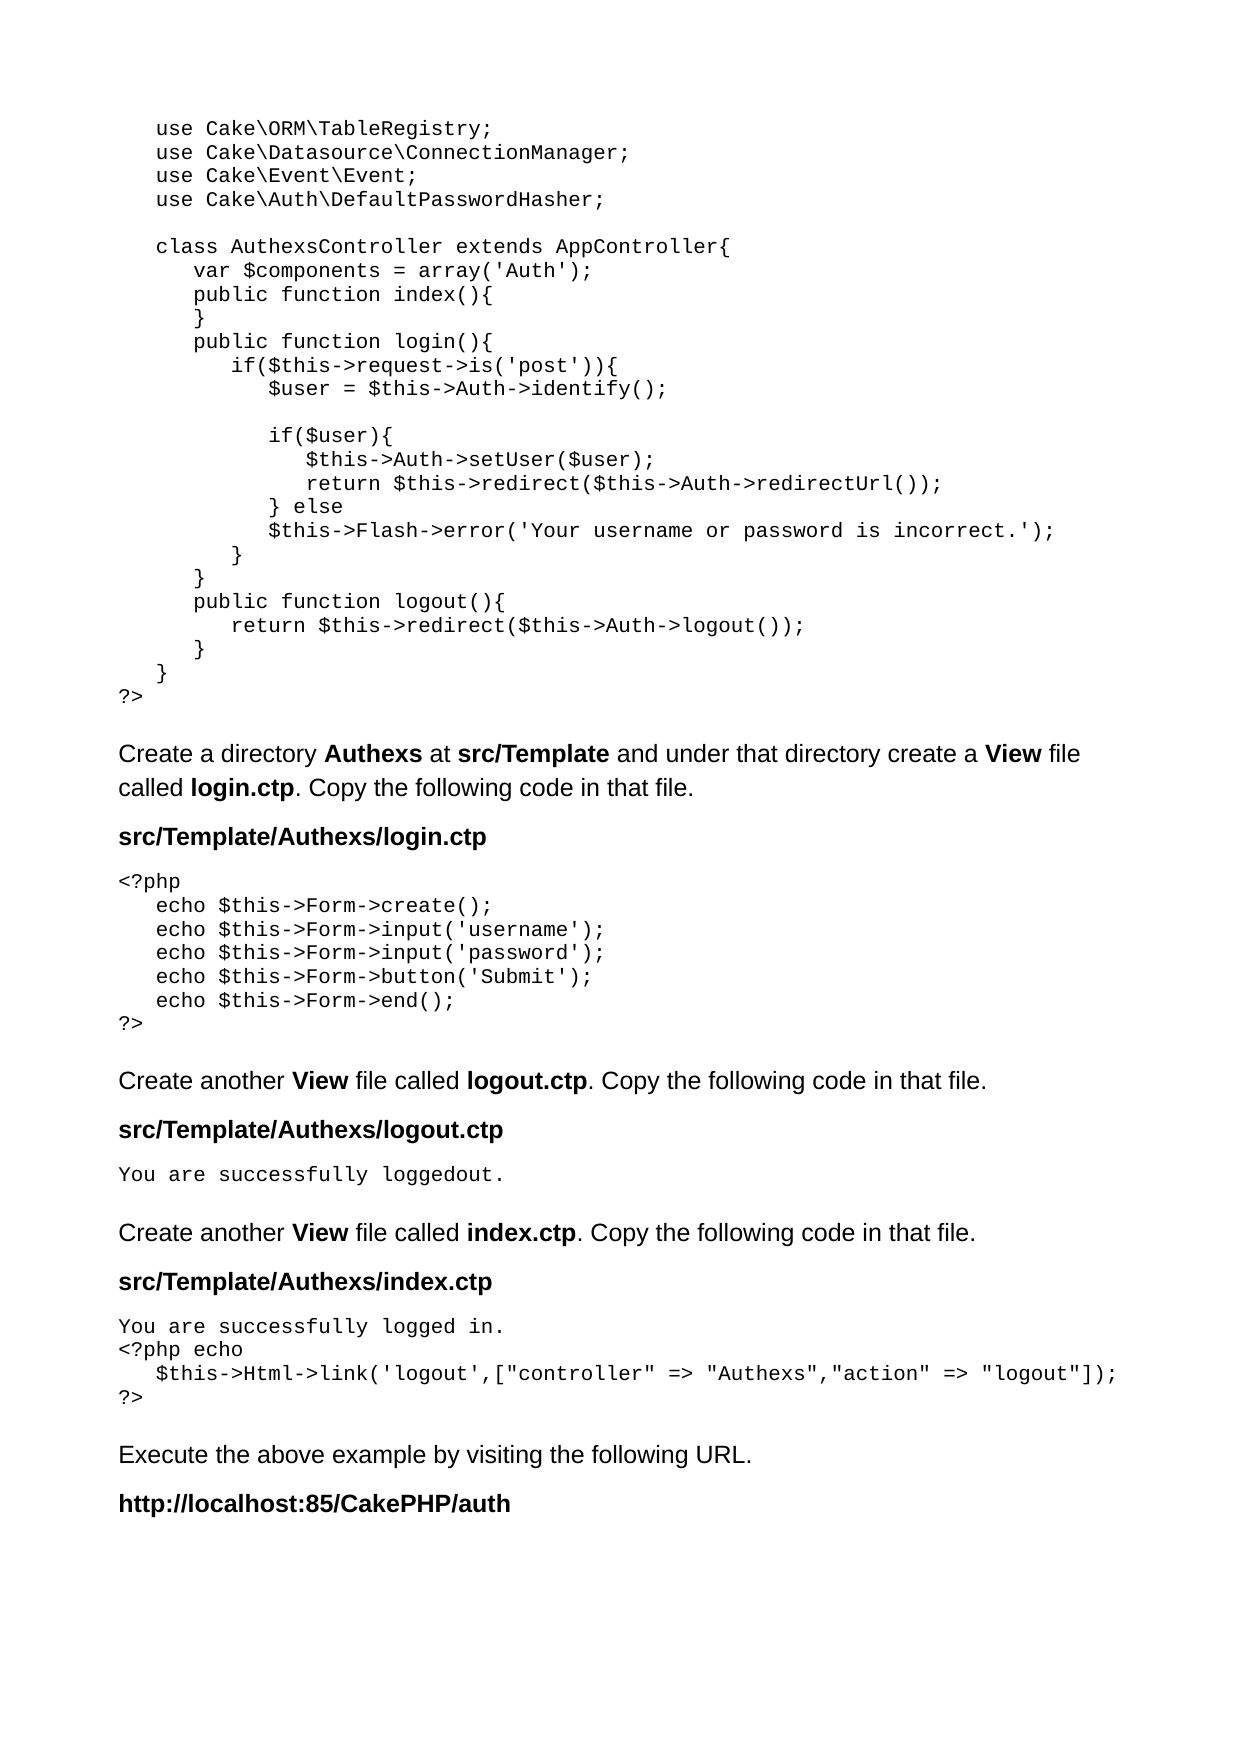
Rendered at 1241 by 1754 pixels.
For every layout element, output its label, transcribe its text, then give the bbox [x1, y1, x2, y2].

text <?php echo [118, 1339, 1122, 1363]
text <?php [118, 871, 1122, 895]
text use Cake\Datasource\ConnectionManager; [118, 142, 1122, 165]
text You are successfully loggedout. [118, 1164, 1122, 1188]
text return $this->redirect($this->Auth->redirectUrl()); [118, 473, 1122, 496]
text } [118, 638, 1122, 662]
text use Cake\ORM\TableRegistry; [118, 118, 1122, 142]
text if($user){ [118, 426, 1122, 449]
text src/Template/Authexs/index.ctp [118, 1267, 1122, 1295]
text class AuthexsController extends AppController{ [118, 236, 1122, 260]
text echo $this->Form->button('Submit'); [118, 966, 1122, 989]
text $user = $this->Auth->identify(); [118, 378, 1122, 402]
text ?> [118, 1387, 1122, 1410]
text use Cake\Event\Event; [118, 165, 1122, 189]
text if($this->request->is('post')){ [118, 354, 1122, 378]
text $this->Flash->error('Your username or password is incorrect.'); [118, 520, 1122, 544]
text } [118, 662, 1122, 686]
text You are successfully logged in. [118, 1316, 1122, 1339]
text echo $this->Form->input('username'); [118, 919, 1122, 942]
text } else [118, 496, 1122, 520]
text } [118, 544, 1122, 567]
text ?> [118, 1013, 1122, 1037]
text var $components = array('Auth'); [118, 260, 1122, 284]
text echo $this->Form->create(); [118, 895, 1122, 919]
text $this->Html->link('logout',["controller" => "Authexs","action" => "logout"]); [118, 1363, 1122, 1387]
text Create another View file called logout.ctp. Copy the following code in that file. [118, 1066, 1122, 1095]
text Execute the above example by visiting the following URL. [118, 1440, 1122, 1468]
text public function logout(){ [118, 591, 1122, 615]
text ?> [118, 686, 1122, 709]
text echo $this->Form->input('password'); [118, 942, 1122, 966]
text use Cake\Auth\DefaultPasswordHasher; [118, 189, 1122, 213]
text http://localhost:85/CakePHP/auth [118, 1489, 1122, 1518]
text src/Template/Authexs/logout.ctp [118, 1115, 1122, 1144]
text Create another View file called index.ctp. Copy the following code in that file. [118, 1218, 1122, 1246]
text } [118, 567, 1122, 591]
text $this->Auth->setUser($user); [118, 449, 1122, 473]
text src/Template/Authexs/login.ctp [118, 822, 1122, 851]
text Create a directory Authexs at src/Template and under that directory create a View file called login.ctp. Copy the following code in that file. [118, 739, 1122, 802]
text } [118, 307, 1122, 331]
text public function login(){ [118, 331, 1122, 354]
text return $this->redirect($this->Auth->logout()); [118, 615, 1122, 638]
text echo $this->Form->end(); [118, 989, 1122, 1013]
text public function index(){ [118, 284, 1122, 307]
